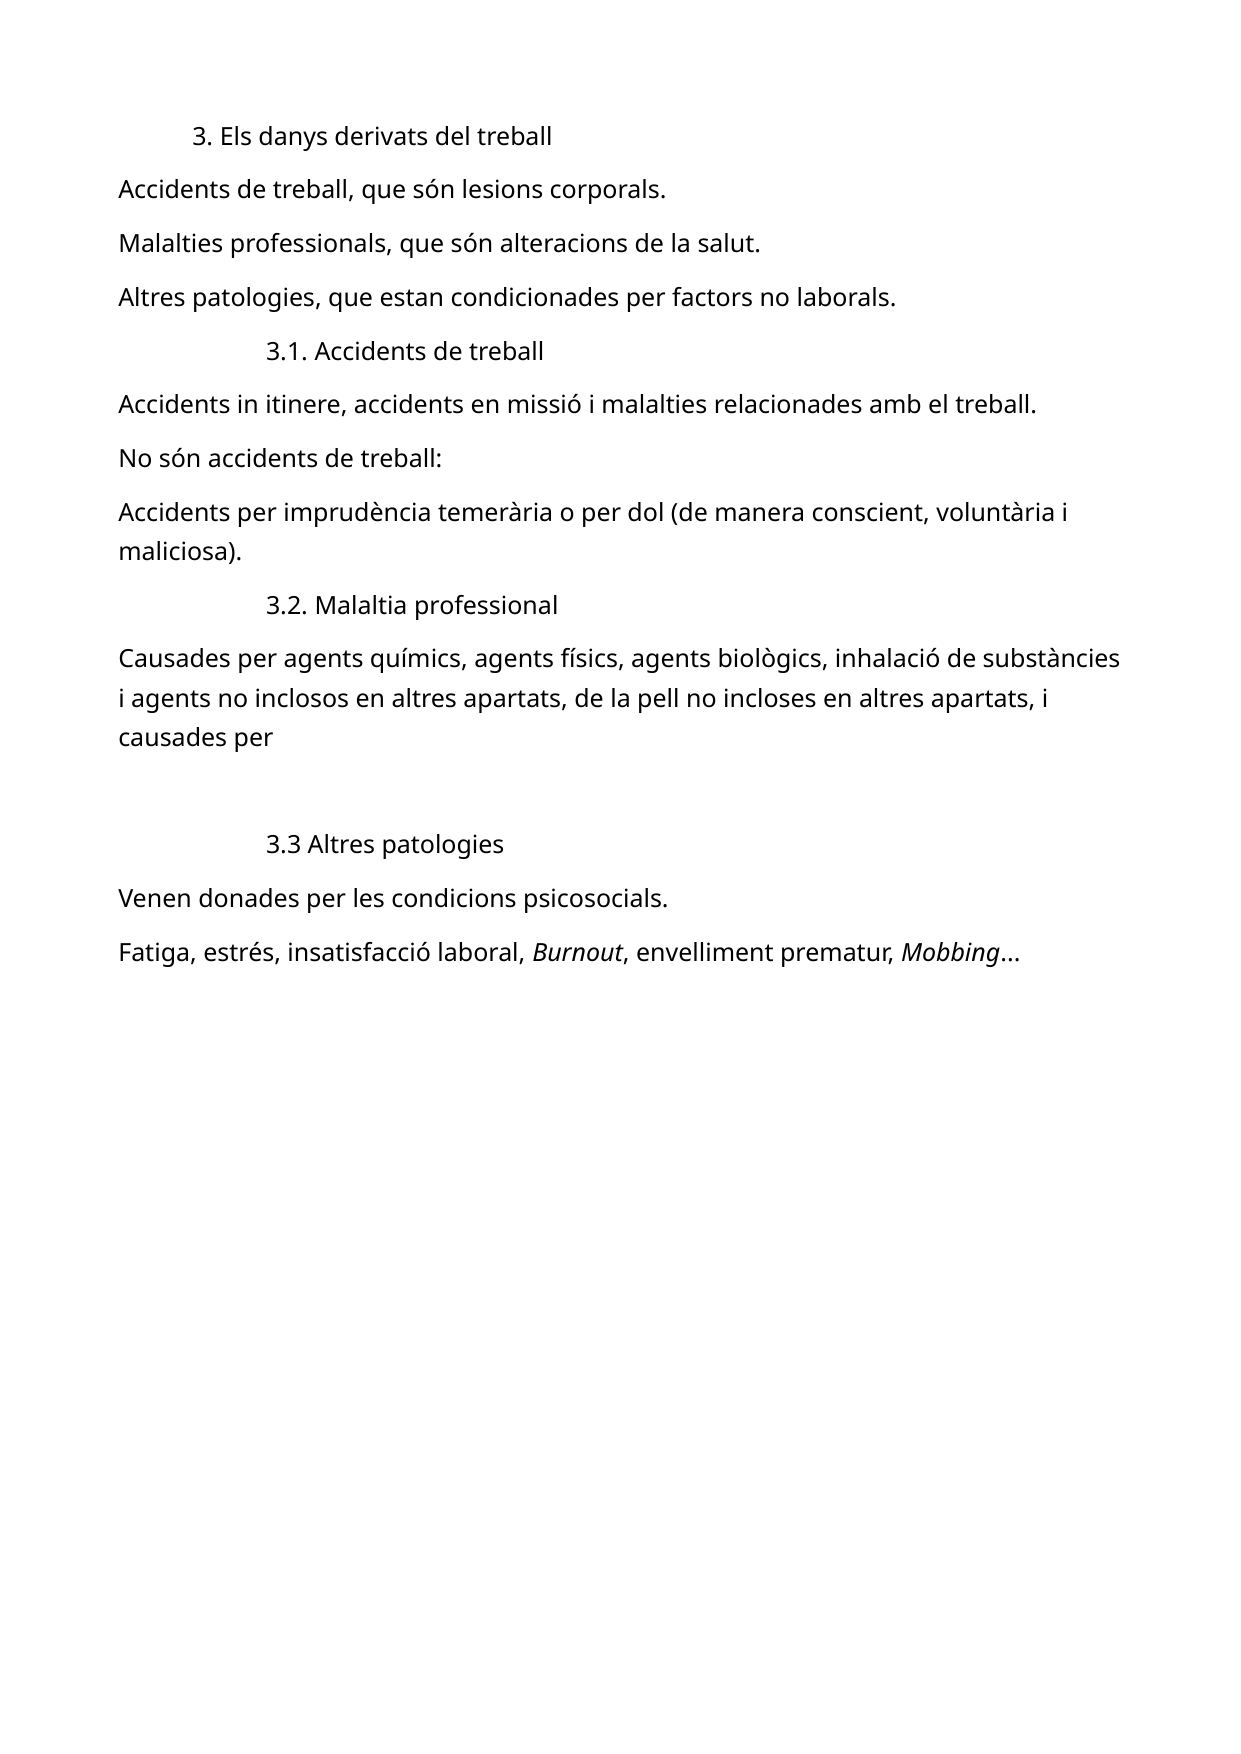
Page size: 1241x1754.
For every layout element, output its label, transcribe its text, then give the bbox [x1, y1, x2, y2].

text Accidents per imprudència temerària o per dol (de manera conscient, voluntària i maliciosa). [118, 494, 1122, 568]
text Causades per agents químics, agents físics, agents biològics, inhalació de substàncies i agents no inclosos en altres apartats, de la pell no incloses en altres apartats, i causades per [118, 641, 1122, 753]
text 3.2. Malaltia professional [118, 587, 1122, 621]
text Fatiga, estrés, insatisfacció laboral, Burnout, envelliment prematur, Mobbing... [118, 934, 1122, 968]
text 3.3 Altres patologies [118, 827, 1122, 861]
text 3.1. Accidents de treball [118, 333, 1122, 367]
text Accidents in itinere, accidents en missió i malalties relacionades amb el treball. [118, 387, 1122, 421]
text Venen donades per les condicions psicosocials. [118, 881, 1122, 915]
text No són accidents de treball: [118, 441, 1122, 475]
text Accidents de treball, que són lesions corporals. [118, 172, 1122, 206]
text 3. Els danys derivats del treball [118, 118, 1122, 152]
text Altres patologies, que estan condicionades per factors no laborals. [118, 279, 1122, 313]
text Malalties professionals, que són alteracions de la salut. [118, 226, 1122, 260]
